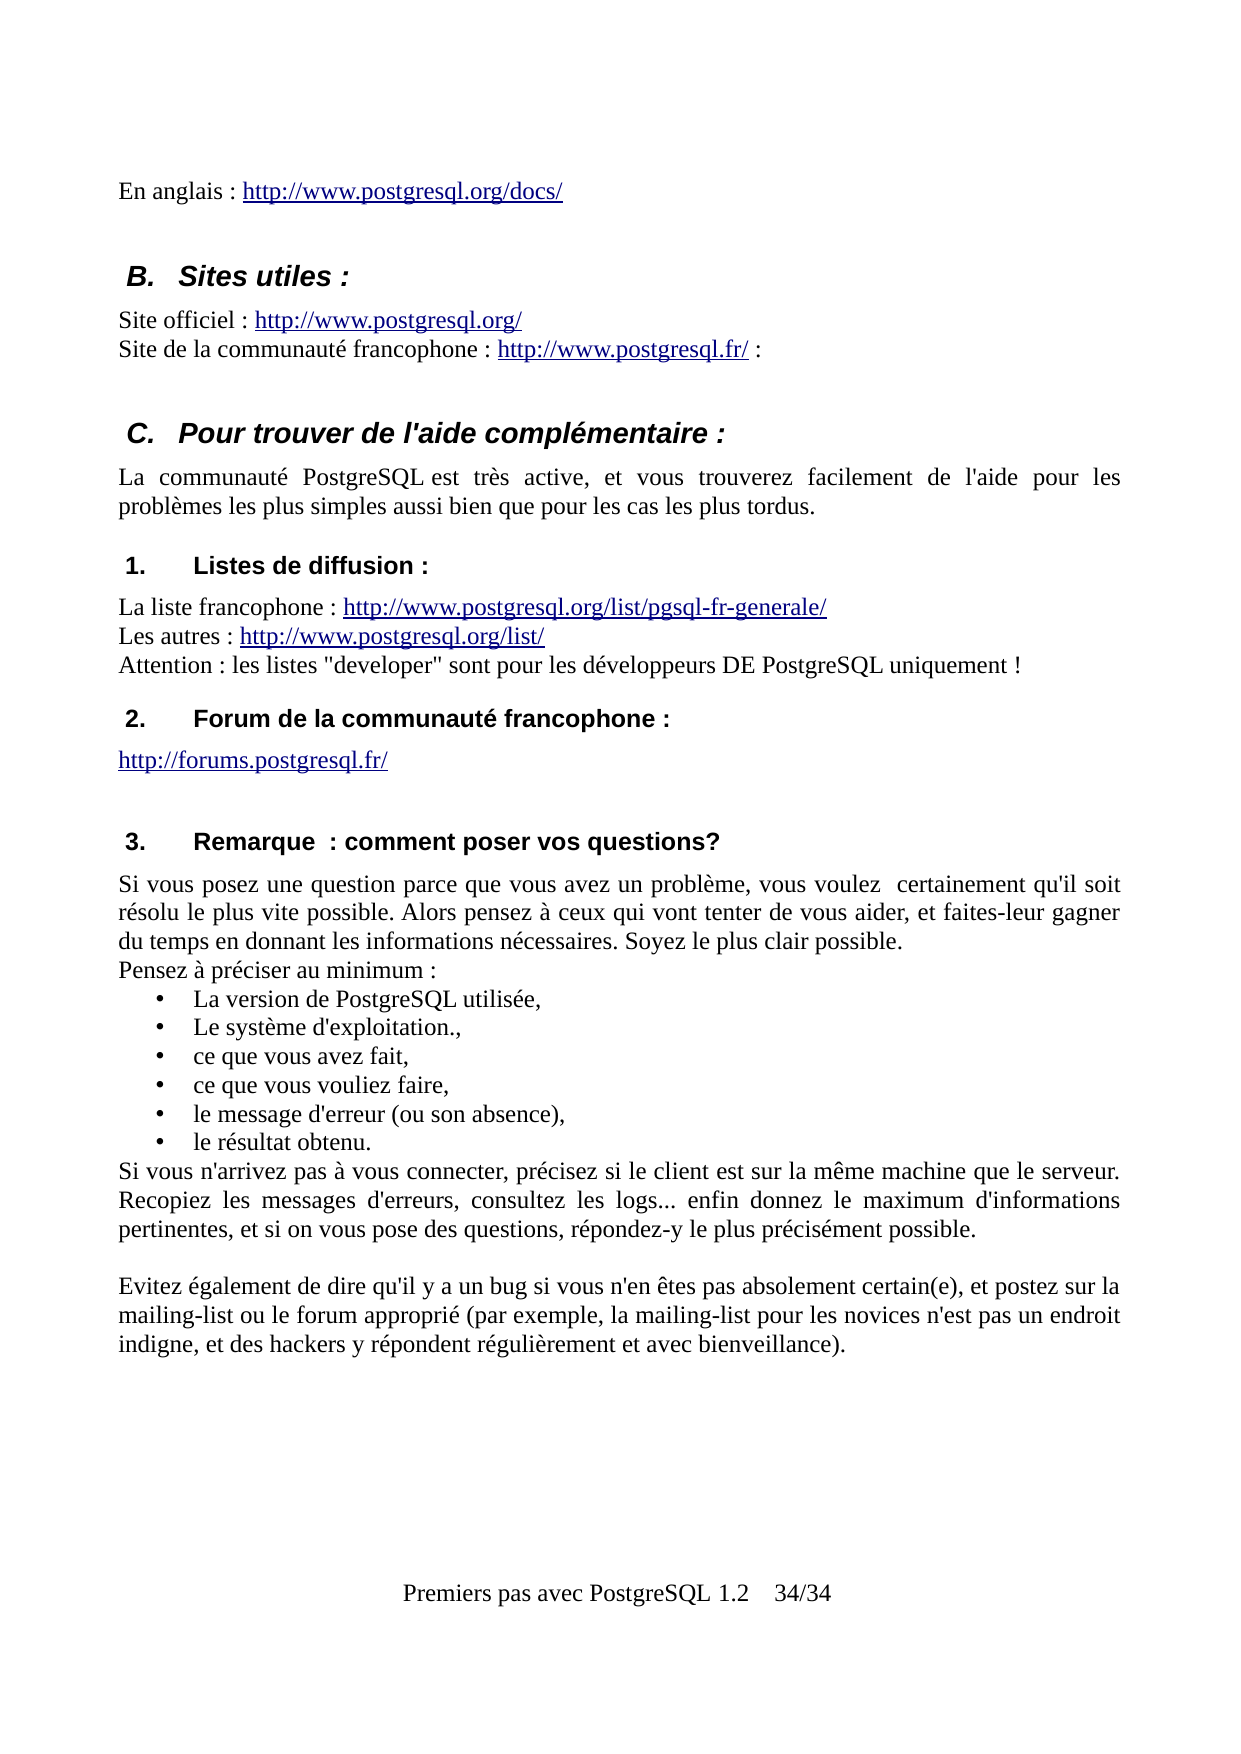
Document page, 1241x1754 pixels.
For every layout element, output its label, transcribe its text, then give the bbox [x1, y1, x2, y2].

text Les autres : http://www.postgresql.org/list/ [118, 621, 1122, 650]
list ce que vous vouliez faire, [156, 1070, 1122, 1099]
text La communauté PostgreSQL est très active, et vous trouverez facilement de l'aide pour les problèmes les plus simples aussi bien que pour les cas les plus tordus. [118, 462, 1122, 520]
list le résultat obtenu. [156, 1127, 1122, 1156]
text Si vous posez une question parce que vous avez un problème, vous voulez certainement qu'il soit résolu le plus vite possible. Alors pensez à ceux qui vont tenter de vous aider, et faites-leur gagner du temps en donnant les informations nécessaires. Soyez le plus clair possible. [118, 869, 1122, 955]
text Site de la communauté francophone : http://www.postgresql.fr/ : [118, 334, 1122, 362]
subtitle Forum de la communauté francophone : [118, 704, 1122, 732]
text Si vous n'arrivez pas à vous connecter, précisez si le client est sur la même machine que le serveur. Recopiez les messages d'erreurs, consultez les logs... enfin donnez le maximum d'informations pertinentes, et si on vous pose des questions, répondez-y le plus précisément possible. [118, 1156, 1122, 1242]
text Pensez à préciser au minimum : [118, 955, 1122, 984]
subtitle Sites utiles : [118, 259, 1122, 292]
subtitle Listes de diffusion : [118, 551, 1122, 580]
text http://forums.postgresql.fr/ [118, 745, 1122, 774]
text La liste francophone : http://www.postgresql.org/list/pgsql-fr-generale/ [118, 592, 1122, 621]
list Le système d'exploitation., [156, 1012, 1122, 1041]
subtitle Pour trouver de l'aide complémentaire : [118, 416, 1122, 450]
list ce que vous avez fait, [156, 1041, 1122, 1070]
list le message d'erreur (ou son absence), [156, 1099, 1122, 1127]
text Attention : les listes "developer" sont pour les développeurs DE PostgreSQL uniquement ! [118, 650, 1122, 679]
subtitle Remarque : comment poser vos questions? [118, 827, 1122, 856]
text Site officiel : http://www.postgresql.org/ [118, 305, 1122, 334]
text Evitez également de dire qu'il y a un bug si vous n'en êtes pas absolement certain(e), et postez sur la mailing-list ou le forum approprié (par exemple, la mailing-list pour les novices n'est pas un endroit indigne, et des hackers y répondent régulièrement et avec bienveillance). [118, 1271, 1122, 1357]
text En anglais : http://www.postgresql.org/docs/ [118, 176, 1122, 205]
list La version de PostgreSQL utilisée, [156, 984, 1122, 1012]
